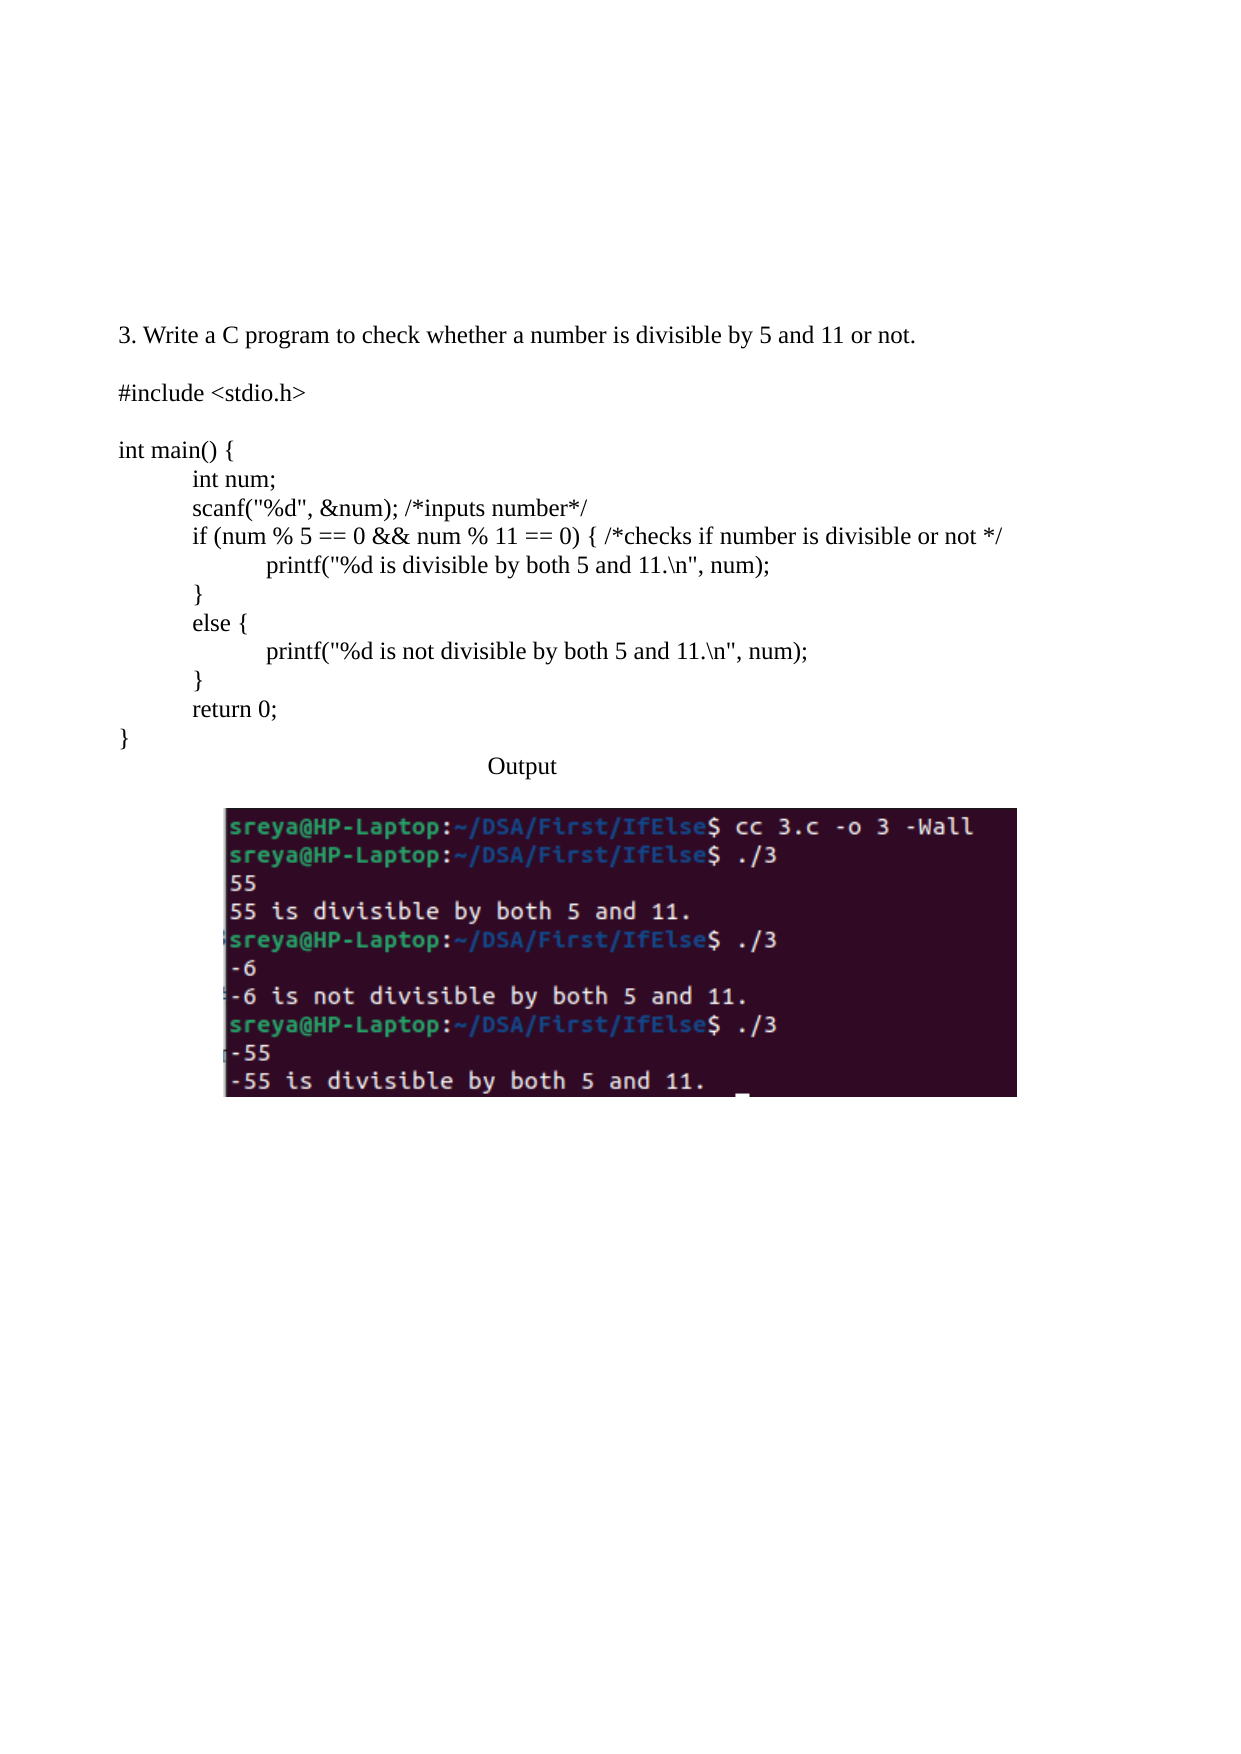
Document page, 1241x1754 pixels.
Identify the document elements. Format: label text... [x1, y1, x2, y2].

text scanf("%d", &num); /*inputs number*/ [118, 493, 1122, 521]
text printf("%d is not divisible by both 5 and 11.\n", num); [118, 636, 1122, 665]
text 3. Write a C program to check whether a number is divisible by 5 and 11 or not. #include <stdio.h> [118, 176, 1122, 406]
text return 0; [118, 694, 1122, 723]
text printf("%d is divisible by both 5 and 11.\n", num); [118, 550, 1122, 579]
text int main() { [118, 435, 1122, 464]
text if (num % 5 == 0 && num % 11 == 0) { /*checks if number is divisible or not */ [118, 521, 1122, 550]
text } [118, 723, 1122, 751]
text int num; [118, 464, 1122, 493]
text else { [118, 608, 1122, 636]
text } [118, 665, 1122, 694]
text Output [118, 751, 1122, 780]
picture [223, 808, 1017, 1097]
text } [118, 579, 1122, 608]
